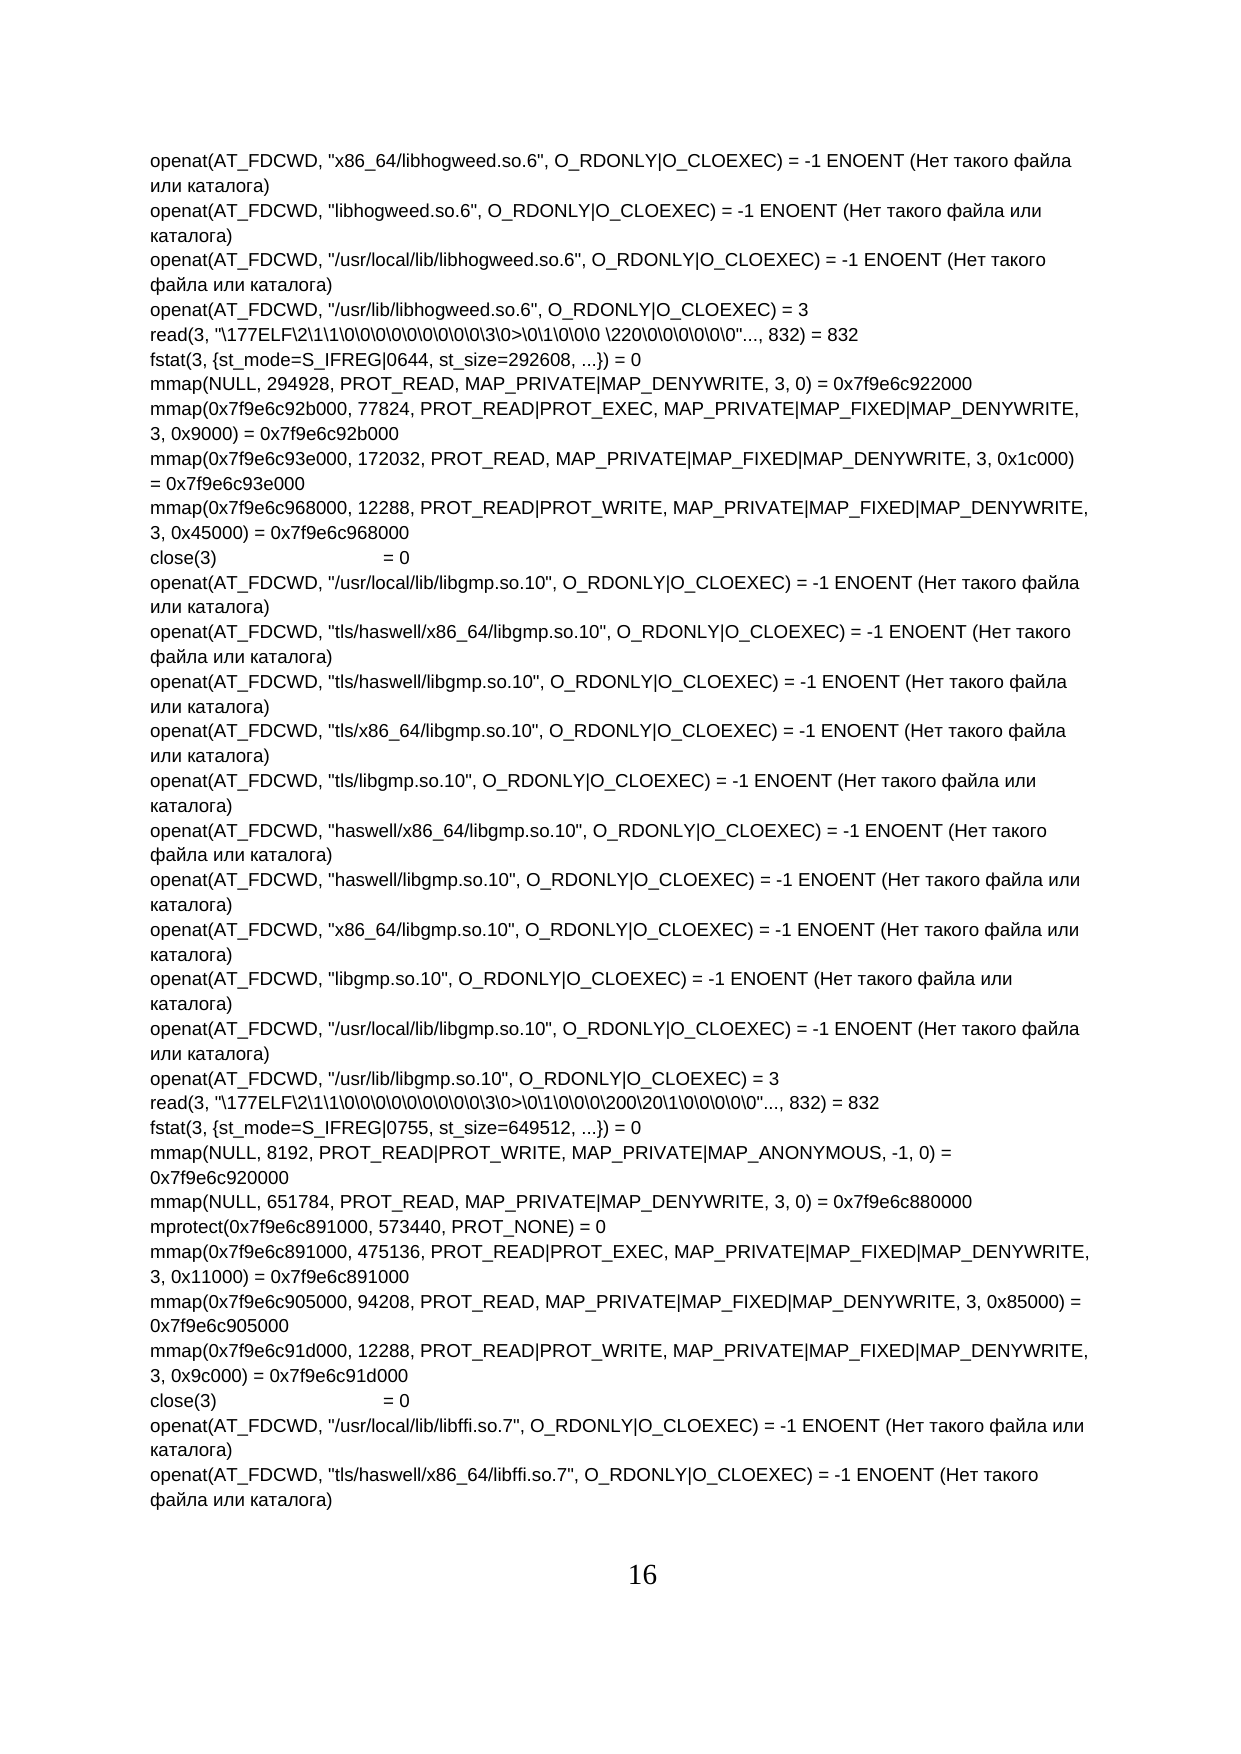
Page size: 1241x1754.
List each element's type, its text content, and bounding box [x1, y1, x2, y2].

text mmap(0x7f9e6c92b000, 77824, PROT_READ|PROT_EXEC, MAP_PRIVATE|MAP_FIXED|MAP_DENYWRITE, 3, 0x9000) = 0x7f9e6c92b000 [150, 398, 1091, 444]
text openat(AT_FDCWD, "tls/haswell/x86_64/libgmp.so.10", O_RDONLY|O_CLOEXEC) = -1 ENOENT (Нет такого файла или каталога) [150, 621, 1091, 667]
text mmap(0x7f9e6c93e000, 172032, PROT_READ, MAP_PRIVATE|MAP_FIXED|MAP_DENYWRITE, 3, 0x1c000) = 0x7f9e6c93e000 [150, 447, 1091, 494]
text close(3) = 0 [150, 547, 1091, 568]
text mmap(0x7f9e6c968000, 12288, PROT_READ|PROT_WRITE, MAP_PRIVATE|MAP_FIXED|MAP_DENYWRITE, 3, 0x45000) = 0x7f9e6c968000 [150, 497, 1091, 543]
text mmap(0x7f9e6c891000, 475136, PROT_READ|PROT_EXEC, MAP_PRIVATE|MAP_FIXED|MAP_DENYWRITE, 3, 0x11000) = 0x7f9e6c891000 [150, 1241, 1091, 1287]
text openat(AT_FDCWD, "/usr/local/lib/libgmp.so.10", O_RDONLY|O_CLOEXEC) = -1 ENOENT (Нет такого файла или каталога) [150, 571, 1091, 618]
text openat(AT_FDCWD, "libhogweed.so.6", O_RDONLY|O_CLOEXEC) = -1 ENOENT (Нет такого файла или каталога) [150, 199, 1091, 246]
text mprotect(0x7f9e6c891000, 573440, PROT_NONE) = 0 [150, 1216, 1091, 1238]
text fstat(3, {st_mode=S_IFREG|0755, st_size=649512, ...}) = 0 [150, 1117, 1091, 1138]
text openat(AT_FDCWD, "tls/libgmp.so.10", O_RDONLY|O_CLOEXEC) = -1 ENOENT (Нет такого файла или каталога) [150, 770, 1091, 816]
text openat(AT_FDCWD, "/usr/lib/libgmp.so.10", O_RDONLY|O_CLOEXEC) = 3 [150, 1067, 1091, 1089]
text openat(AT_FDCWD, "/usr/local/lib/libgmp.so.10", O_RDONLY|O_CLOEXEC) = -1 ENOENT (Нет такого файла или каталога) [150, 1018, 1091, 1064]
text openat(AT_FDCWD, "x86_64/libgmp.so.10", O_RDONLY|O_CLOEXEC) = -1 ENOENT (Нет такого файла или каталога) [150, 918, 1091, 965]
text openat(AT_FDCWD, "tls/haswell/libgmp.so.10", O_RDONLY|O_CLOEXEC) = -1 ENOENT (Нет такого файла или каталога) [150, 671, 1091, 717]
text mmap(NULL, 651784, PROT_READ, MAP_PRIVATE|MAP_DENYWRITE, 3, 0) = 0x7f9e6c880000 [150, 1191, 1091, 1213]
text close(3) = 0 [150, 1389, 1091, 1411]
text openat(AT_FDCWD, "haswell/libgmp.so.10", O_RDONLY|O_CLOEXEC) = -1 ENOENT (Нет такого файла или каталога) [150, 869, 1091, 915]
text openat(AT_FDCWD, "libgmp.so.10", O_RDONLY|O_CLOEXEC) = -1 ENOENT (Нет такого файла или каталога) [150, 968, 1091, 1014]
text mmap(NULL, 294928, PROT_READ, MAP_PRIVATE|MAP_DENYWRITE, 3, 0) = 0x7f9e6c922000 [150, 373, 1091, 395]
text fstat(3, {st_mode=S_IFREG|0644, st_size=292608, ...}) = 0 [150, 348, 1091, 370]
text read(3, "\177ELF\2\1\1\0\0\0\0\0\0\0\0\0\3\0>\0\1\0\0\0 \220\0\0\0\0\0\0"..., 832) = 832 [150, 323, 1091, 345]
text read(3, "\177ELF\2\1\1\0\0\0\0\0\0\0\0\0\3\0>\0\1\0\0\0\200\20\1\0\0\0\0\0"..., 832) = 832 [150, 1092, 1091, 1114]
text openat(AT_FDCWD, "tls/haswell/x86_64/libffi.so.7", O_RDONLY|O_CLOEXEC) = -1 ENOENT (Нет такого файла или каталога) [150, 1464, 1091, 1510]
text openat(AT_FDCWD, "haswell/x86_64/libgmp.so.10", O_RDONLY|O_CLOEXEC) = -1 ENOENT (Нет такого файла или каталога) [150, 819, 1091, 866]
text openat(AT_FDCWD, "x86_64/libhogweed.so.6", O_RDONLY|O_CLOEXEC) = -1 ENOENT (Нет такого файла или каталога) [150, 150, 1091, 196]
text openat(AT_FDCWD, "tls/x86_64/libgmp.so.10", O_RDONLY|O_CLOEXEC) = -1 ENOENT (Нет такого файла или каталога) [150, 720, 1091, 767]
text mmap(0x7f9e6c905000, 94208, PROT_READ, MAP_PRIVATE|MAP_FIXED|MAP_DENYWRITE, 3, 0x85000) = 0x7f9e6c905000 [150, 1290, 1091, 1337]
text openat(AT_FDCWD, "/usr/lib/libhogweed.so.6", O_RDONLY|O_CLOEXEC) = 3 [150, 299, 1091, 320]
text mmap(0x7f9e6c91d000, 12288, PROT_READ|PROT_WRITE, MAP_PRIVATE|MAP_FIXED|MAP_DENYWRITE, 3, 0x9c000) = 0x7f9e6c91d000 [150, 1340, 1091, 1386]
text mmap(NULL, 8192, PROT_READ|PROT_WRITE, MAP_PRIVATE|MAP_ANONYMOUS, -1, 0) = 0x7f9e6c920000 [150, 1142, 1091, 1188]
text openat(AT_FDCWD, "/usr/local/lib/libffi.so.7", O_RDONLY|O_CLOEXEC) = -1 ENOENT (Нет такого файла или каталога) [150, 1414, 1091, 1461]
text openat(AT_FDCWD, "/usr/local/lib/libhogweed.so.6", O_RDONLY|O_CLOEXEC) = -1 ENOENT (Нет такого файла или каталога) [150, 249, 1091, 296]
